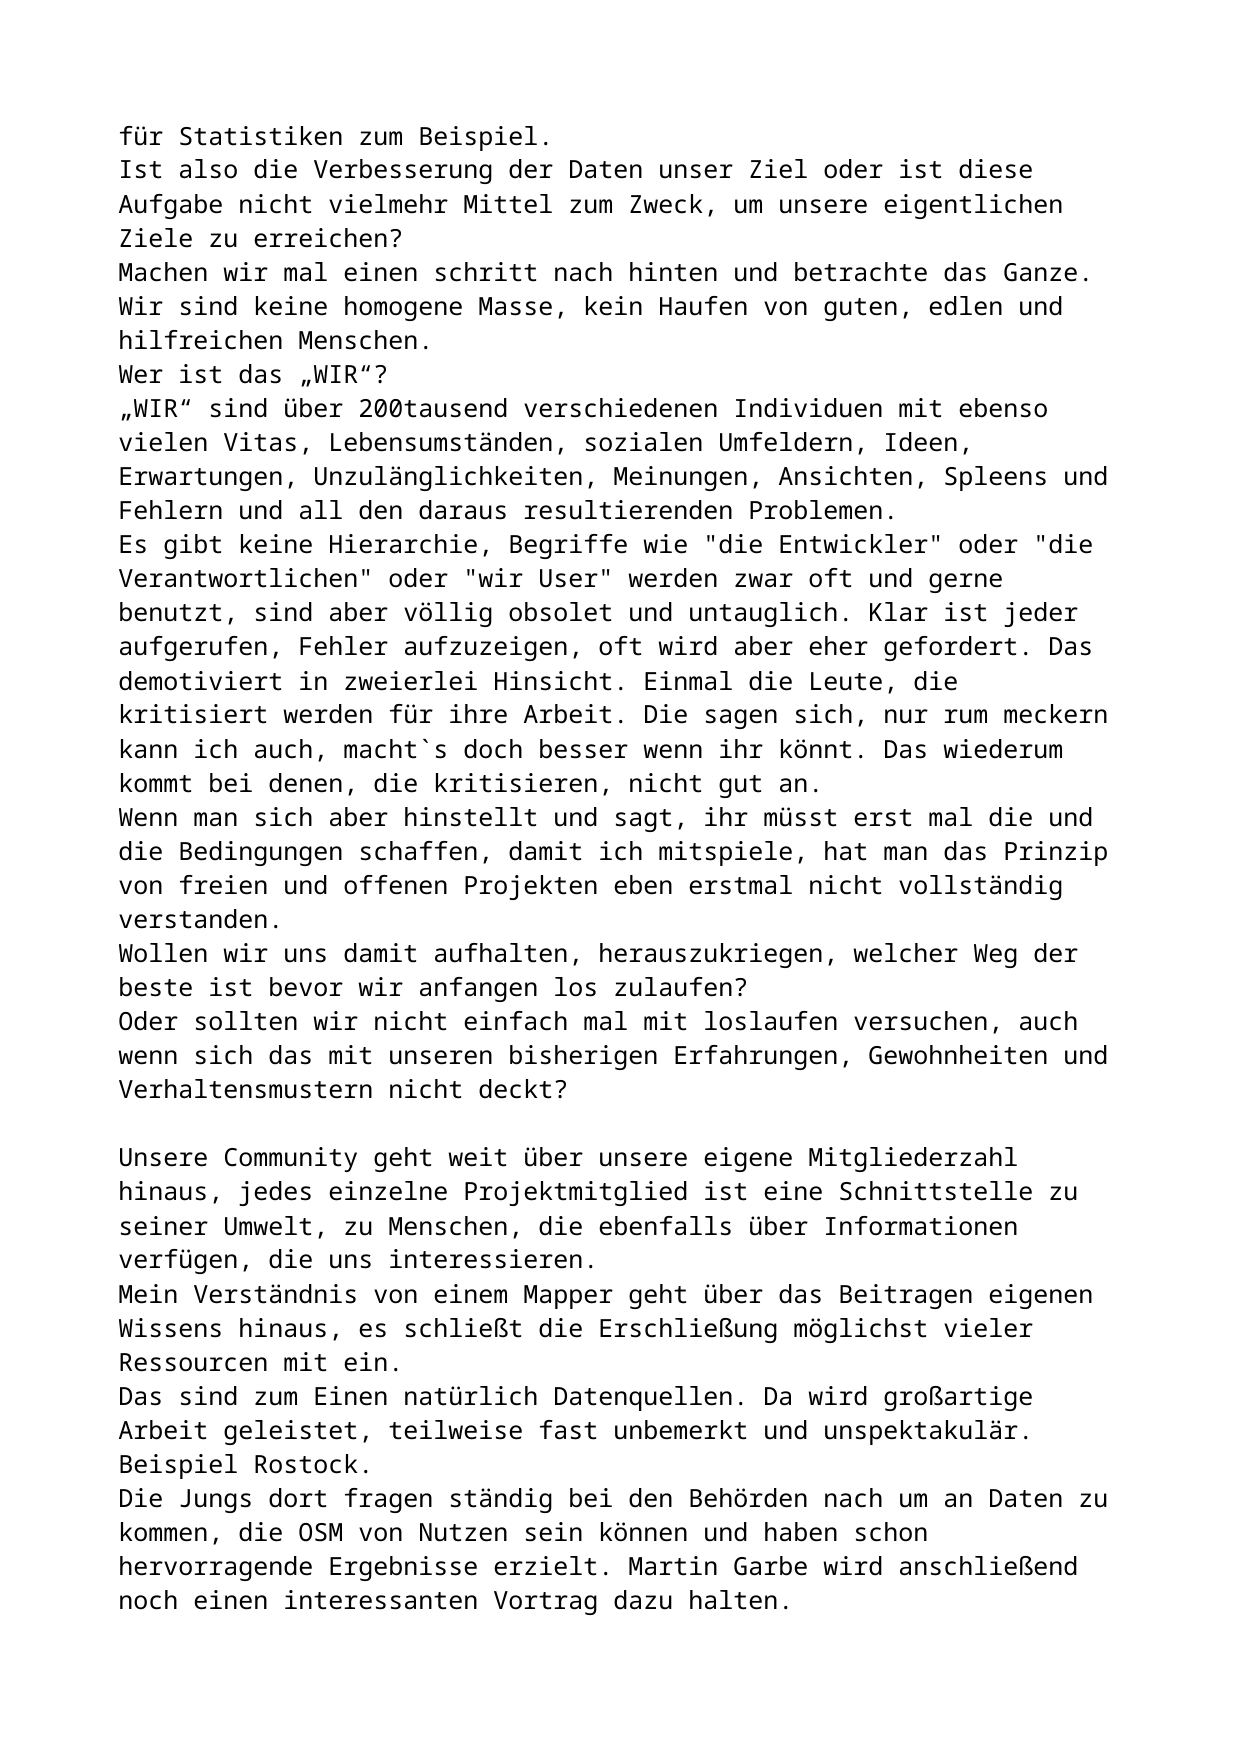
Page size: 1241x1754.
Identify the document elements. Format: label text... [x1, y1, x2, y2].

text Wollen wir uns damit aufhalten, herauszukriegen, welcher Weg der beste ist bevor wir anfangen los zulaufen? [118, 936, 1122, 1004]
text Wir sind keine homogene Masse, kein Haufen von guten, edlen und hilfreichen Menschen. [118, 288, 1122, 357]
text für Statistiken zum Beispiel. [118, 118, 1122, 152]
text Es gibt keine Hierarchie, Begriffe wie "die Entwickler" oder "die [118, 527, 1122, 561]
text Wer ist das „WIR“? [118, 357, 1122, 391]
text Unsere Community geht weit über unsere eigene Mitgliederzahl hinaus, jedes einzelne Projektmitglied ist eine Schnittstelle zu seiner Umwelt, zu Menschen, die ebenfalls über Informationen verfügen, die uns interessieren. [118, 1140, 1122, 1276]
text Verantwortlichen" oder "wir User" werden zwar oft und gerne benutzt, sind aber völlig obsolet und untauglich. Klar ist jeder aufgerufen, Fehler aufzuzeigen, oft wird aber eher gefordert. Das demotiviert in zweierlei Hinsicht. Einmal die Leute, die kritisiert werden für ihre Arbeit. Die sagen sich, nur rum meckern kann ich auch, macht`s doch besser wenn ihr könnt. Das wiederum kommt bei denen, die kritisieren, nicht gut an. [118, 561, 1122, 799]
text Ist also die Verbesserung der Daten unser Ziel oder ist diese Aufgabe nicht vielmehr Mittel zum Zweck, um unsere eigentlichen Ziele zu erreichen? [118, 152, 1122, 254]
text Mein Verständnis von einem Mapper geht über das Beitragen eigenen Wissens hinaus, es schließt die Erschließung möglichst vieler Ressourcen mit ein. [118, 1276, 1122, 1378]
text „WIR“ sind über 200tausend verschiedenen Individuen mit ebenso vielen Vitas, Lebensumständen, sozialen Umfeldern, Ideen, Erwartungen, Unzulänglichkeiten, Meinungen, Ansichten, Spleens und Fehlern und all den daraus resultierenden Problemen. [118, 391, 1122, 527]
text Machen wir mal einen schritt nach hinten und betrachte das Ganze. [118, 254, 1122, 288]
text Die Jungs dort fragen ständig bei den Behörden nach um an Daten zu kommen, die OSM von Nutzen sein können und haben schon hervorragende Ergebnisse erzielt. Martin Garbe wird anschließend noch einen interessanten Vortrag dazu halten. [118, 1481, 1122, 1617]
text Wenn man sich aber hinstellt und sagt, ihr müsst erst mal die und die Bedingungen schaffen, damit ich mitspiele, hat man das Prinzip von freien und offenen Projekten eben erstmal nicht vollständig verstanden. [118, 799, 1122, 936]
text Oder sollten wir nicht einfach mal mit loslaufen versuchen, auch wenn sich das mit unseren bisherigen Erfahrungen, Gewohnheiten und Verhaltensmustern nicht deckt? [118, 1004, 1122, 1106]
text Das sind zum Einen natürlich Datenquellen. Da wird großartige Arbeit geleistet, teilweise fast unbemerkt und unspektakulär. Beispiel Rostock. [118, 1378, 1122, 1481]
